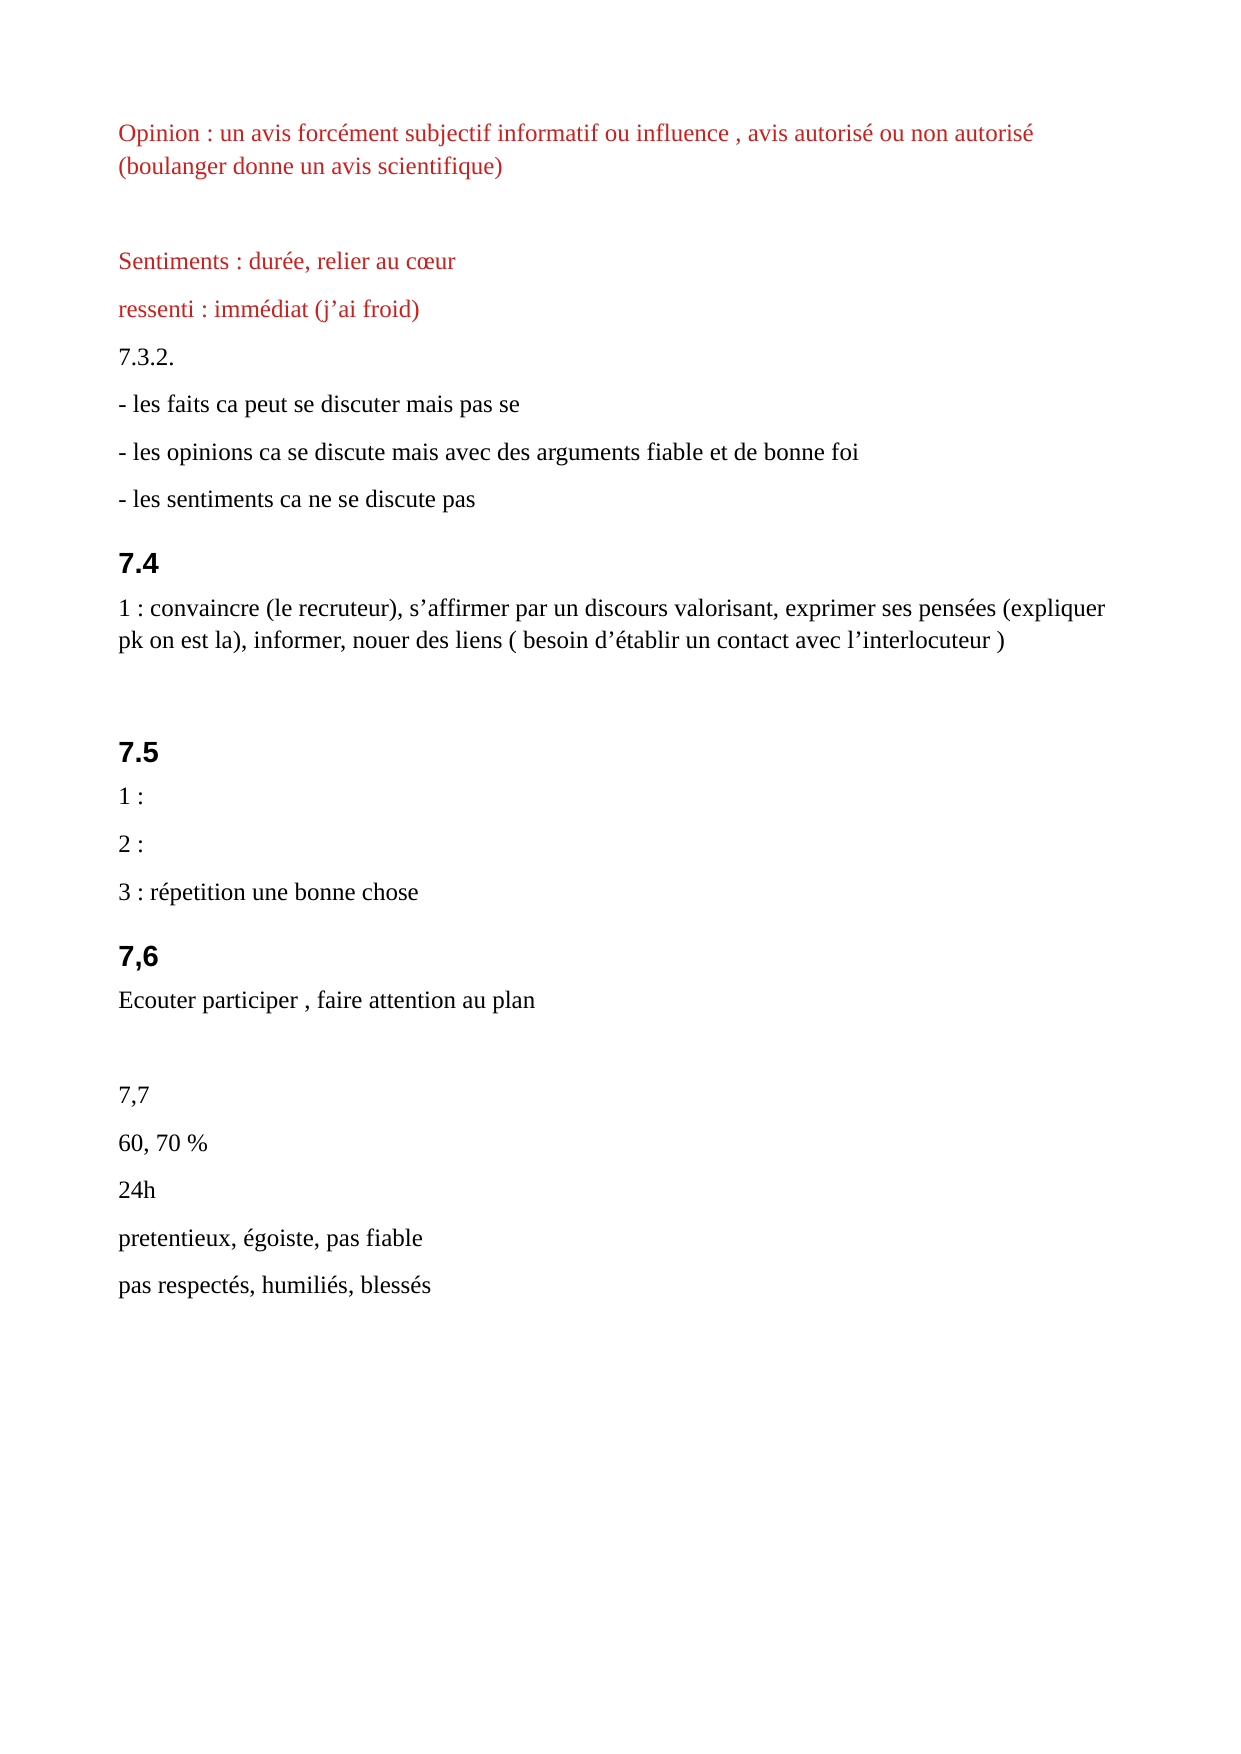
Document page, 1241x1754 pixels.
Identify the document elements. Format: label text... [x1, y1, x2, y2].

text 7.3.2. [118, 342, 1122, 370]
text 1 : convaincre (le recruteur), s’affirmer par un discours valorisant, exprimer ses pensées (expliquer pk on est la), informer, nouer des liens ( besoin d’établir un contact avec l’interlocuteur ) [118, 593, 1122, 654]
text Sentiments : durée, relier au cœur [118, 246, 1122, 275]
text - les sentiments ca ne se discute pas [118, 484, 1122, 513]
text 7,7 [118, 1080, 1122, 1109]
subtitle 7.5 [118, 735, 1122, 769]
text Ecouter participer , faire attention au plan [118, 985, 1122, 1014]
text pas respectés, humiliés, blessés [118, 1271, 1122, 1299]
text 60, 70 % [118, 1128, 1122, 1156]
text ressenti : immédiat (j’ai froid) [118, 294, 1122, 323]
text - les opinions ca se discute mais avec des arguments fiable et de bonne foi [118, 437, 1122, 466]
text pretentieux, égoiste, pas fiable [118, 1223, 1122, 1252]
text 1 : [118, 781, 1122, 810]
subtitle 7,6 [118, 939, 1122, 972]
text - les faits ca peut se discuter mais pas se [118, 389, 1122, 418]
text 2 : [118, 829, 1122, 858]
text Opinion : un avis forcément subjectif informatif ou influence , avis autorisé ou non autorisé (boulanger donne un avis scientifique) [118, 118, 1122, 180]
subtitle 7.4 [118, 547, 1122, 580]
text 24h [118, 1175, 1122, 1204]
text 3 : répetition une bonne chose [118, 877, 1122, 905]
